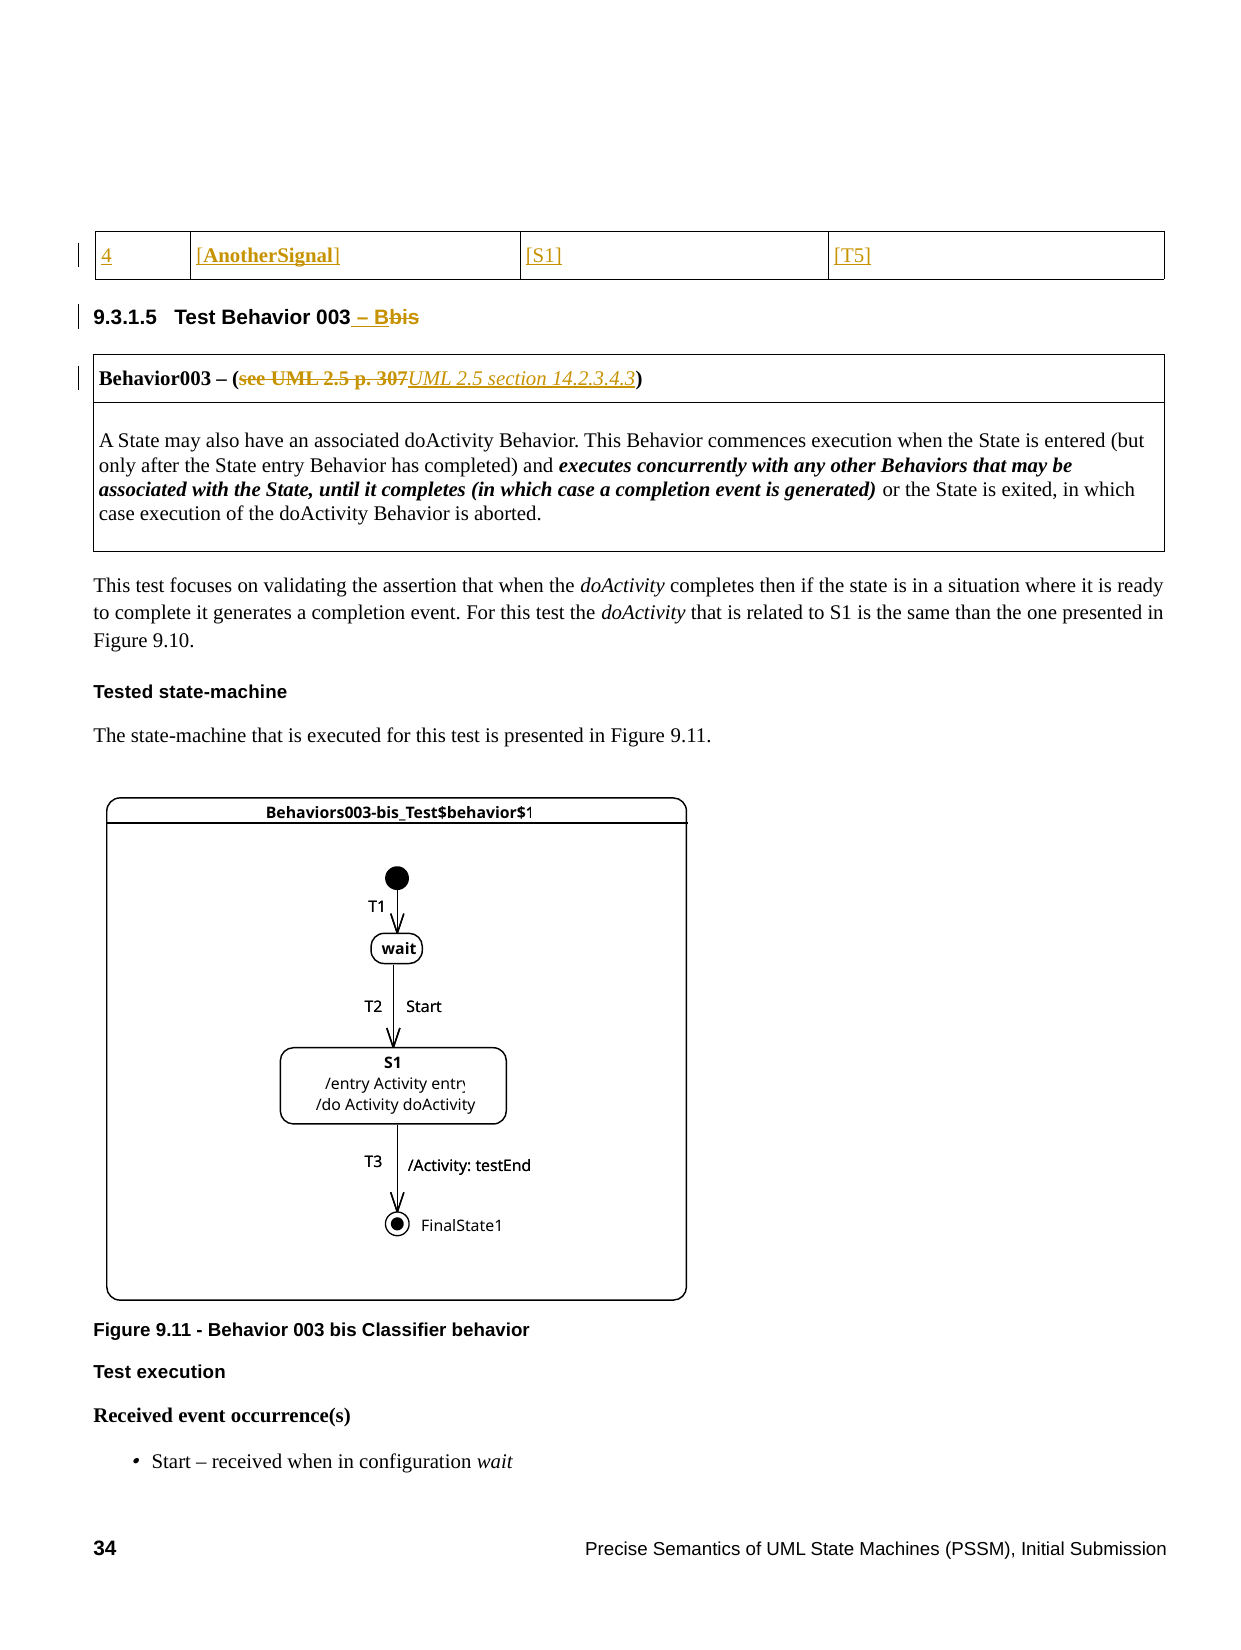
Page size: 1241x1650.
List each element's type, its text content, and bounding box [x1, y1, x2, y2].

text Received event occurrence(s) [93, 1403, 1164, 1427]
table_cell A State may also have an associated doActivity Behavior. This Behavior commences execution when the State is entered (but only after the State entry Behavior has completed) and executes concurrently with any other Behaviors that may be associated with the State, until it completes (in which case a completion event is generated) or the State is exited, in which case execution of the doActivity Behavior is aborted. [94, 403, 1164, 551]
text The state-machine that is executed for this test is presented in Figure 9.11. [93, 723, 1164, 747]
text This test focuses on validating the assertion that when the doActivity completes then if the state is in a situation where it is ready to complete it generates a completion event. For this test the doActivity that is related to S1 is the same than the one presented in Figure 9.10. [93, 573, 1164, 652]
table_header Behavior003 – (UML 2.5 section 14.2.3.4.3) [94, 355, 1164, 402]
subtitle Tested state-machine [93, 680, 1164, 702]
table_cell [AnotherSignal] [191, 232, 520, 279]
table_cell 4 [96, 232, 190, 279]
list Start – received when in configuration wait [131, 1448, 1164, 1473]
table_cell [S1] [521, 232, 828, 279]
subtitle Test Behavior 003 – B [93, 304, 1164, 329]
text Figure 9.11 - Behavior 003 bis Classifier behavior [93, 784, 702, 1340]
table_cell [T5] [829, 232, 1164, 279]
subtitle Test execution [93, 772, 1164, 1382]
